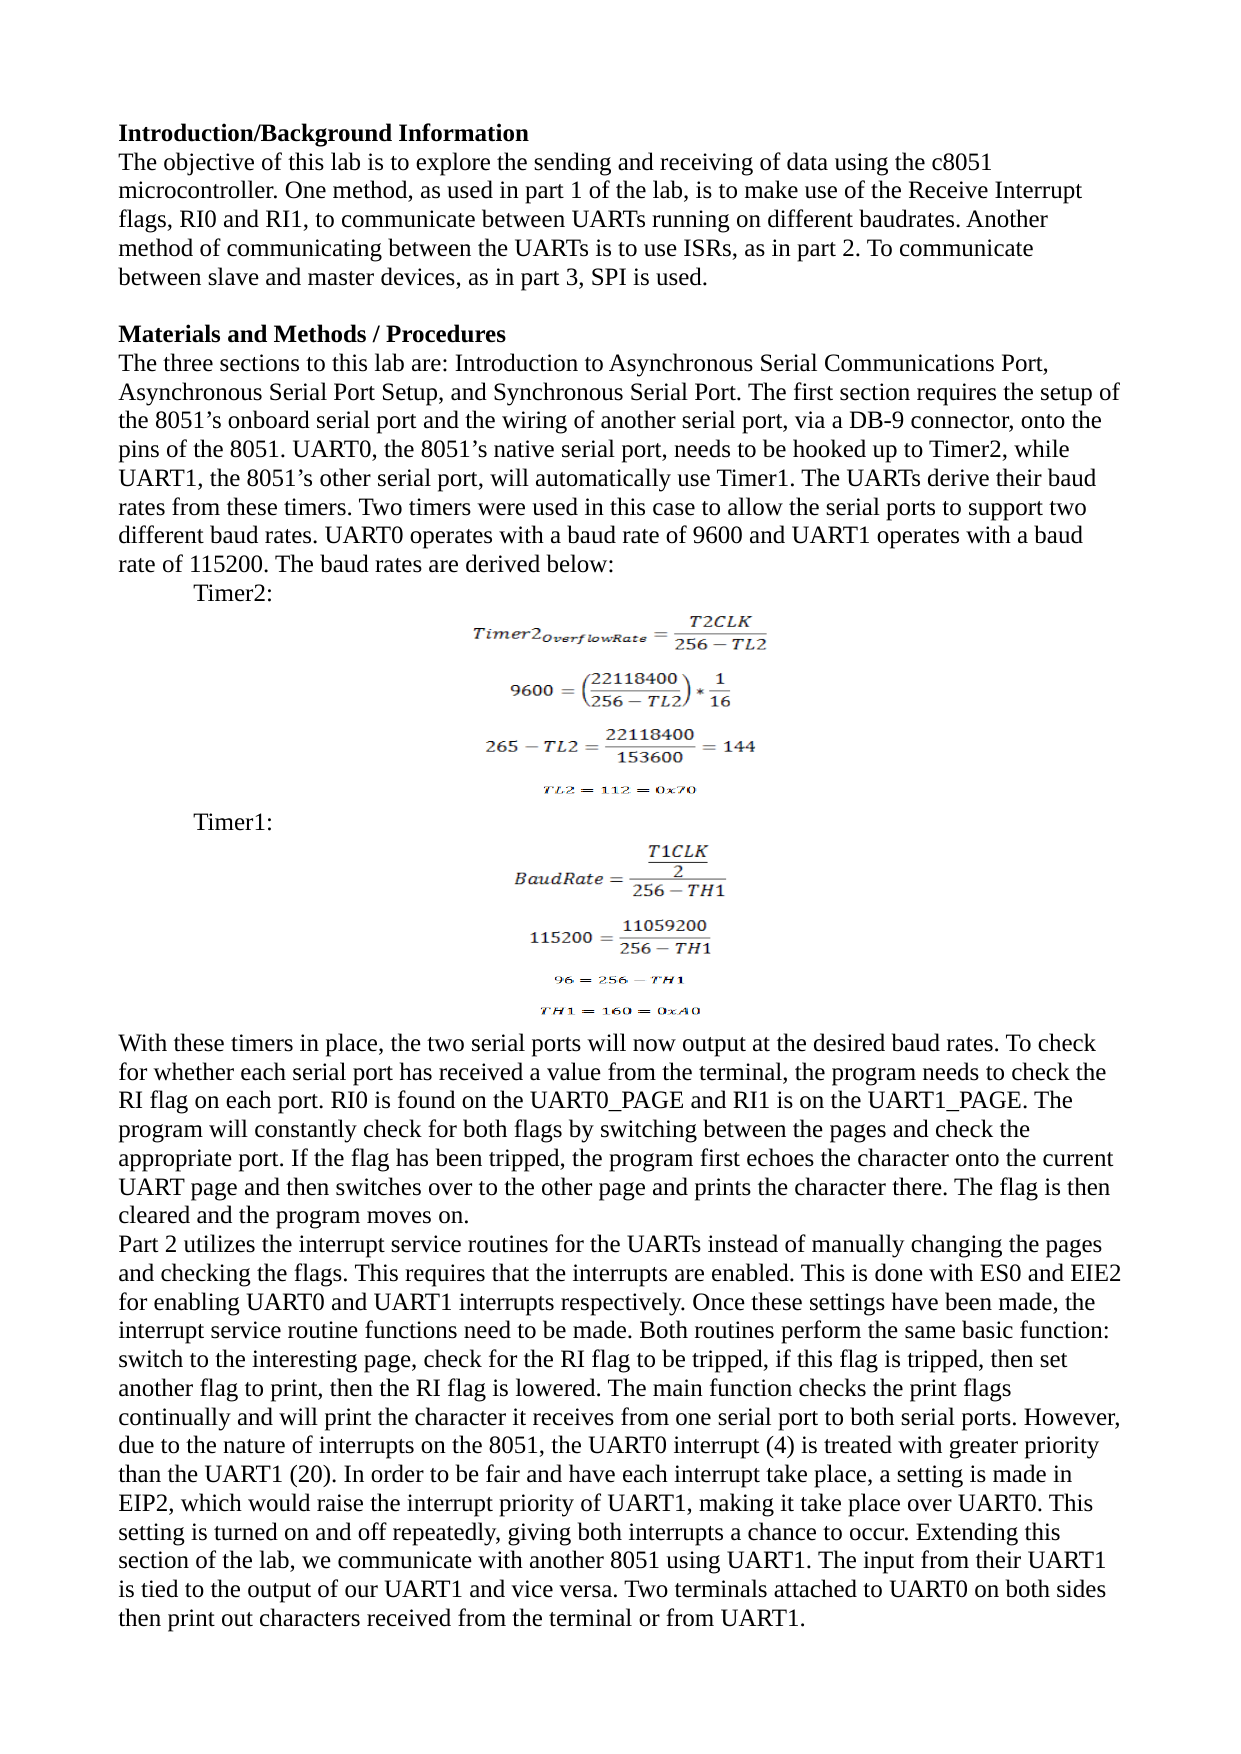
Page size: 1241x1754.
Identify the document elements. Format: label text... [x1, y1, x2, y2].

text The objective of this lab is to explore the sending and receiving of data using the c8051 microcontroller. One method, as used in part 1 of the lab, is to make use of the Receive Interrupt flags, RI0 and RI1, to communicate between UARTs running on different baudrates. Another method of communicating between the UARTs is to use ISRs, as in part 2. To communicate between slave and master devices, as in part 3, SPI is used. [118, 147, 1122, 291]
text Part 2 utilizes the interrupt service routines for the UARTs instead of manually changing the pages and checking the flags. This requires that the interrupts are enabled. This is done with ES0 and EIE2 for enabling UART0 and UART1 interrupts respectively. Once these settings have been made, the interrupt service routine functions need to be made. Both routines perform the same basic function: switch to the interesting page, check for the RI flag to be tripped, if this flag is tripped, then set another flag to print, then the RI flag is lowered. The main function checks the print flags continually and will print the character it receives from one serial port to both serial ports. However, due to the nature of interrupts on the 8051, the UART0 interrupt (4) is treated with greater priority than the UART1 (20). In order to be fair and have each interrupt take place, a setting is made in EIP2, which would raise the interrupt priority of UART1, making it take place over UART0. This setting is turned on and off repeatedly, giving both interrupts a chance to occur. Extending this section of the lab, we communicate with another 8051 using UART1. The input from their UART1 is tied to the output of our UART1 and vice versa. Two terminals attached to UART0 on both sides then print out characters received from the terminal or from UART1. [118, 1229, 1122, 1632]
text The three sections to this lab are: Introduction to Asynchronous Serial Communications Port, Asynchronous Serial Port Setup, and Synchronous Serial Port. The first section requires the setup of the 8051’s onboard serial port and the wiring of another serial port, via a DB-9 connector, onto the pins of the 8051. UART0, the 8051’s native serial port, needs to be hooked up to Timer2, while UART1, the 8051’s other serial port, will automatically use Timer1. The UARTs derive their baud rates from these timers. Two timers were used in this case to allow the serial ports to support two different baud rates. UART0 operates with a baud rate of 9600 and UART1 operates with a baud rate of 115200. The baud rates are derived below: [118, 348, 1122, 578]
text Timer1: [118, 807, 1122, 836]
text Timer2: [118, 578, 1122, 607]
text Materials and Methods / Procedures [118, 319, 1122, 348]
picture [514, 844, 727, 900]
picture [473, 616, 767, 654]
picture [529, 918, 711, 957]
picture [543, 784, 697, 798]
text With these timers in place, the two serial ports will now output at the desired baud rates. To check for whether each serial port has received a value from the terminal, the program needs to check the RI flag on each port. RI0 is found on the UART0_PAGE and RI1 is on the UART1_PAGE. The program will constantly check for both flags by switching between the pages and check the appropriate port. If the flag has been tripped, the program first echoes the character onto the current UART page and then switches over to the other page and prints the character there. The flag is then cleared and the program moves on. [118, 1028, 1122, 1229]
text Introduction/Background Information [118, 118, 1122, 147]
picture [485, 728, 755, 767]
picture [554, 974, 686, 988]
picture [540, 1005, 700, 1019]
picture [510, 672, 730, 711]
